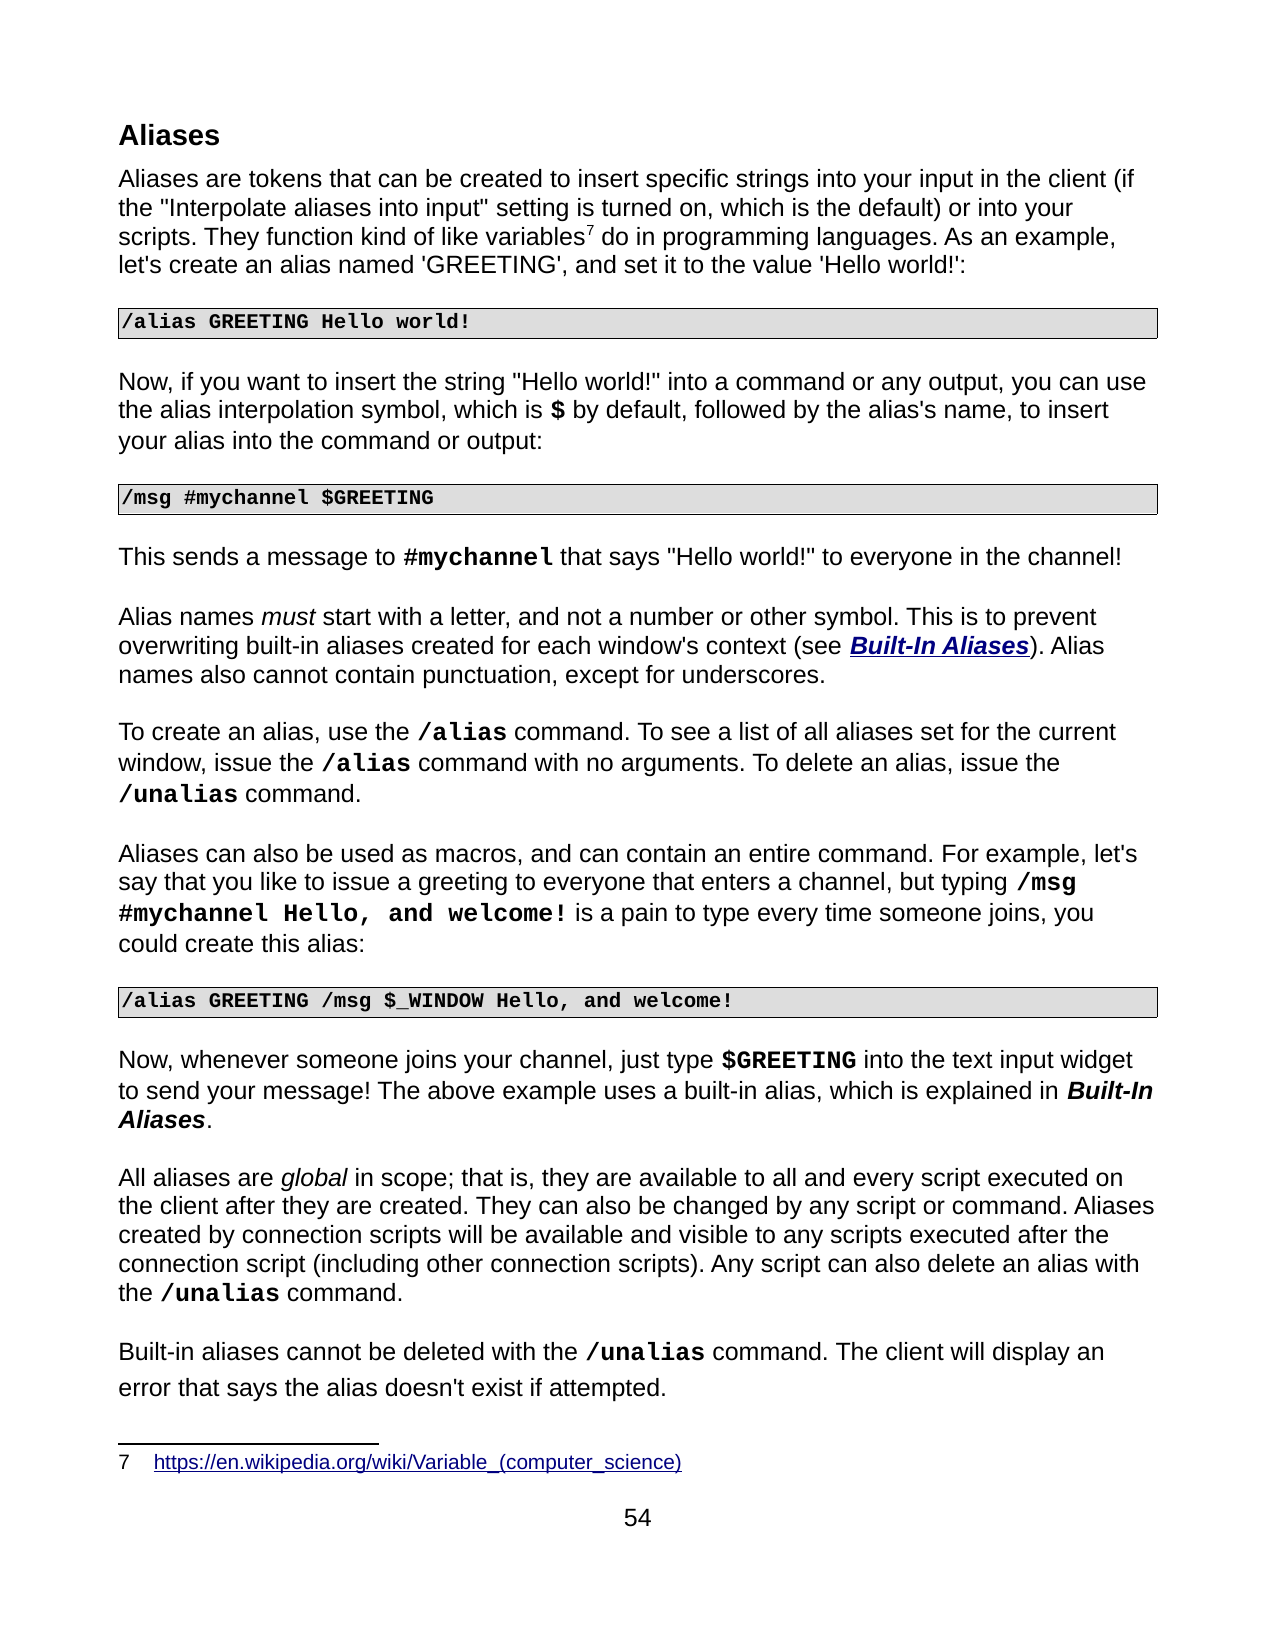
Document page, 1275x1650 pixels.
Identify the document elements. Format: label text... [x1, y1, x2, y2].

text Alias names must start with a letter, and not a number or other symbol. This is to prevent overwriting built-in aliases created for each window's context (see Built-In Aliases). Alias names also cannot contain punctuation, except for underscores. [118, 602, 1157, 688]
table_header /alias GREETING /msg $_WINDOW Hello, and welcome! [119, 988, 1157, 1017]
table_header /msg #mychannel $GREETING [119, 485, 1157, 513]
text This sends a message to #mychannel that says "Hello world!" to everyone in the channel! [118, 542, 1157, 573]
text All aliases are global in scope; that is, they are available to all and every script executed on the client after they are created. They can also be changed by any script or command. Aliases created by connection scripts will be available and visible to any scripts executed after the connection script (including other connection scripts). Any script can also delete an alias with the /unalias command. [118, 1163, 1157, 1308]
subtitle Aliases [118, 118, 1157, 152]
text Built-in aliases cannot be deleted with the /unalias command. The client will display an error that says the alias doesn't exist if attempted. [118, 1337, 1157, 1401]
text https://en.wikipedia.org/wiki/Variable_(computer_science) [118, 1450, 1157, 1474]
text To create an alias, use the /alias command. To see a list of all aliases set for the current window, issue the /alias command with no arguments. To delete an alias, issue the /unalias command. [118, 717, 1157, 810]
table_header /alias GREETING Hello world! [119, 309, 1157, 338]
text Aliases are tokens that can be created to insert specific strings into your input in the client (if the "Interpolate aliases into input" setting is turned on, which is the default) or into your scripts. They function kind of like variables do in programming languages. As an example, let's create an alias named 'GREETING', and set it to the value 'Hello world!': [118, 164, 1157, 279]
text Now, whenever someone joins your channel, just type $GREETING into the text input widget to send your message! The above example uses a built-in alias, which is explained in Built-In Aliases. [118, 1045, 1157, 1134]
text Aliases can also be used as macros, and can contain an entire command. For example, let's say that you like to issue a greeting to everyone that enters a channel, but typing /msg #mychannel Hello, and welcome! is a pain to type every time someone joins, you could create this alias: [118, 839, 1157, 958]
text Now, if you want to insert the string "Hello world!" into a command or any output, you can use the alias interpolation symbol, which is $ by default, followed by the alias's name, to insert your alias into the command or output: [118, 367, 1157, 455]
